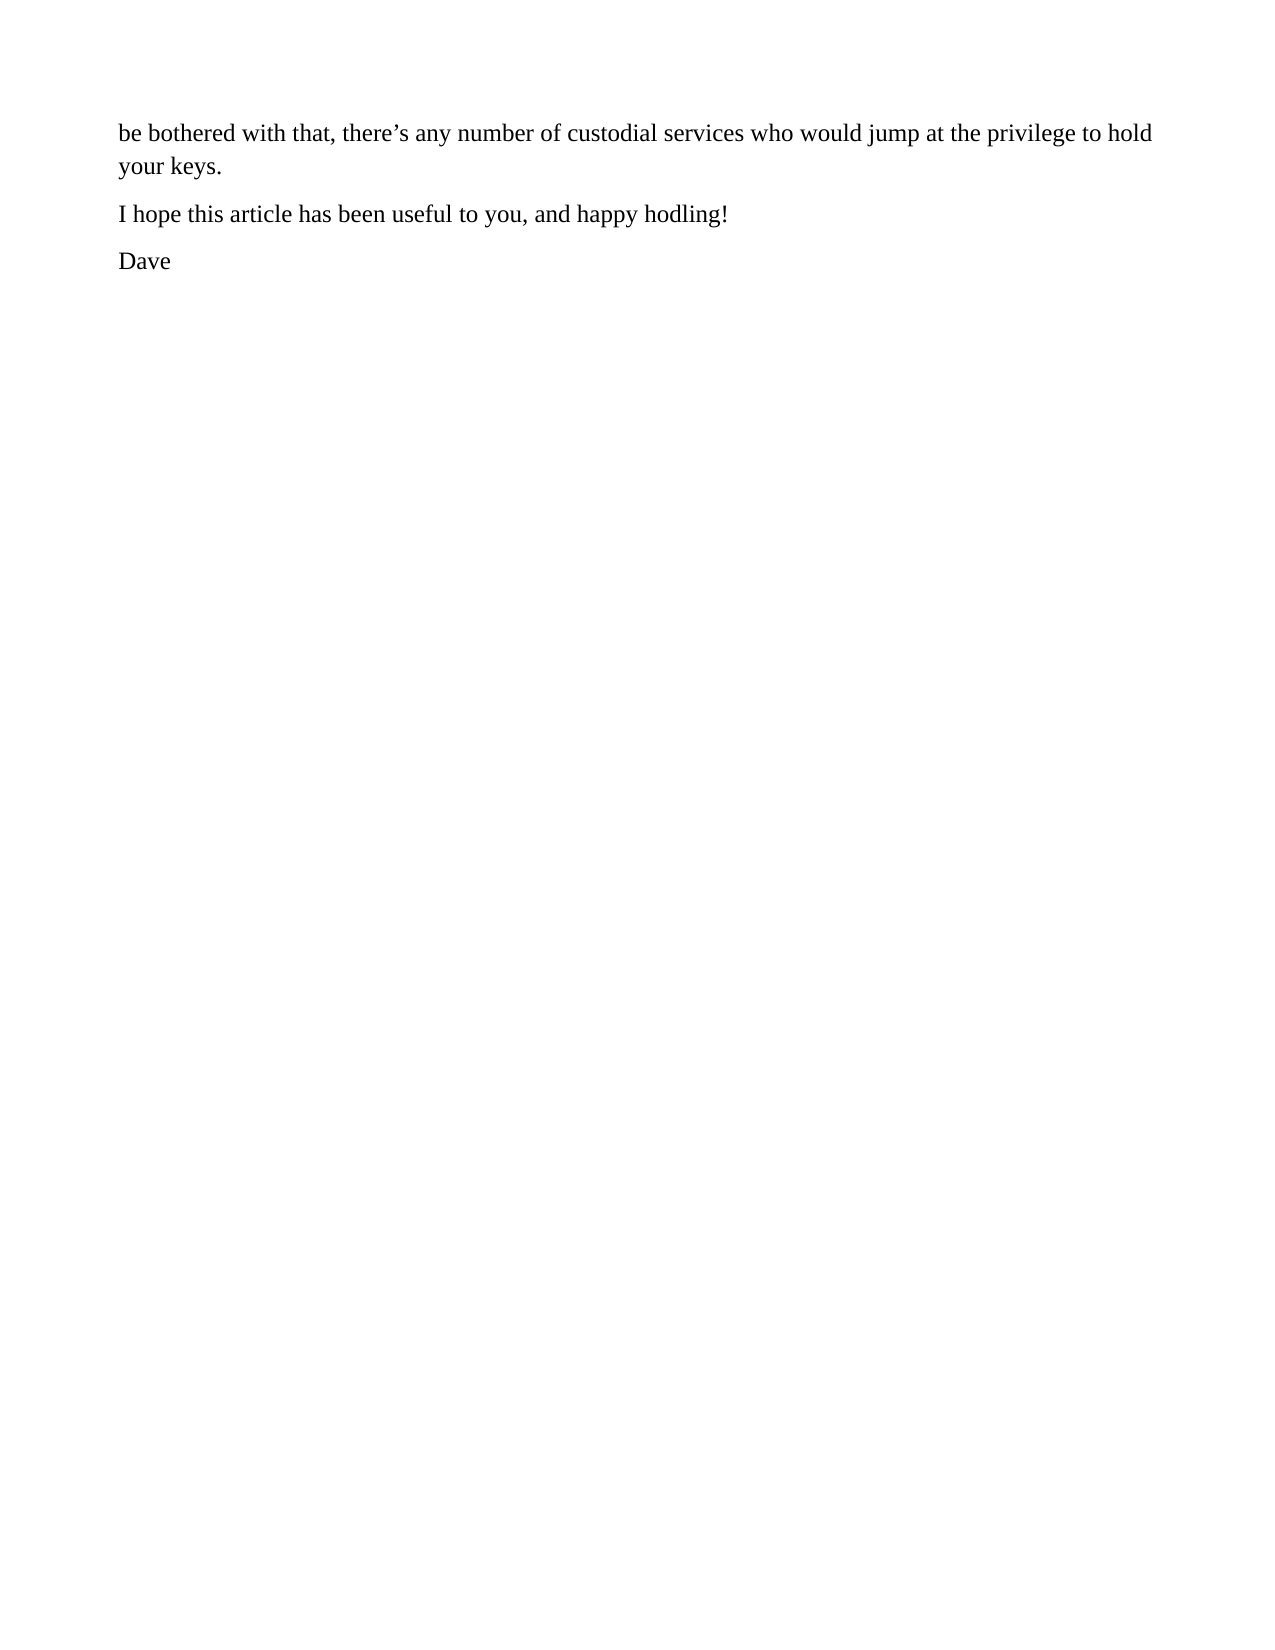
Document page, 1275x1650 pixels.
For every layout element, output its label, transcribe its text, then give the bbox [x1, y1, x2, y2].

text be bothered with that, there’s any number of custodial services who would jump at the privilege to hold your keys. [118, 118, 1157, 180]
text I hope this article has been useful to you, and happy hodling! [118, 199, 1157, 227]
text Dave [118, 246, 1157, 275]
